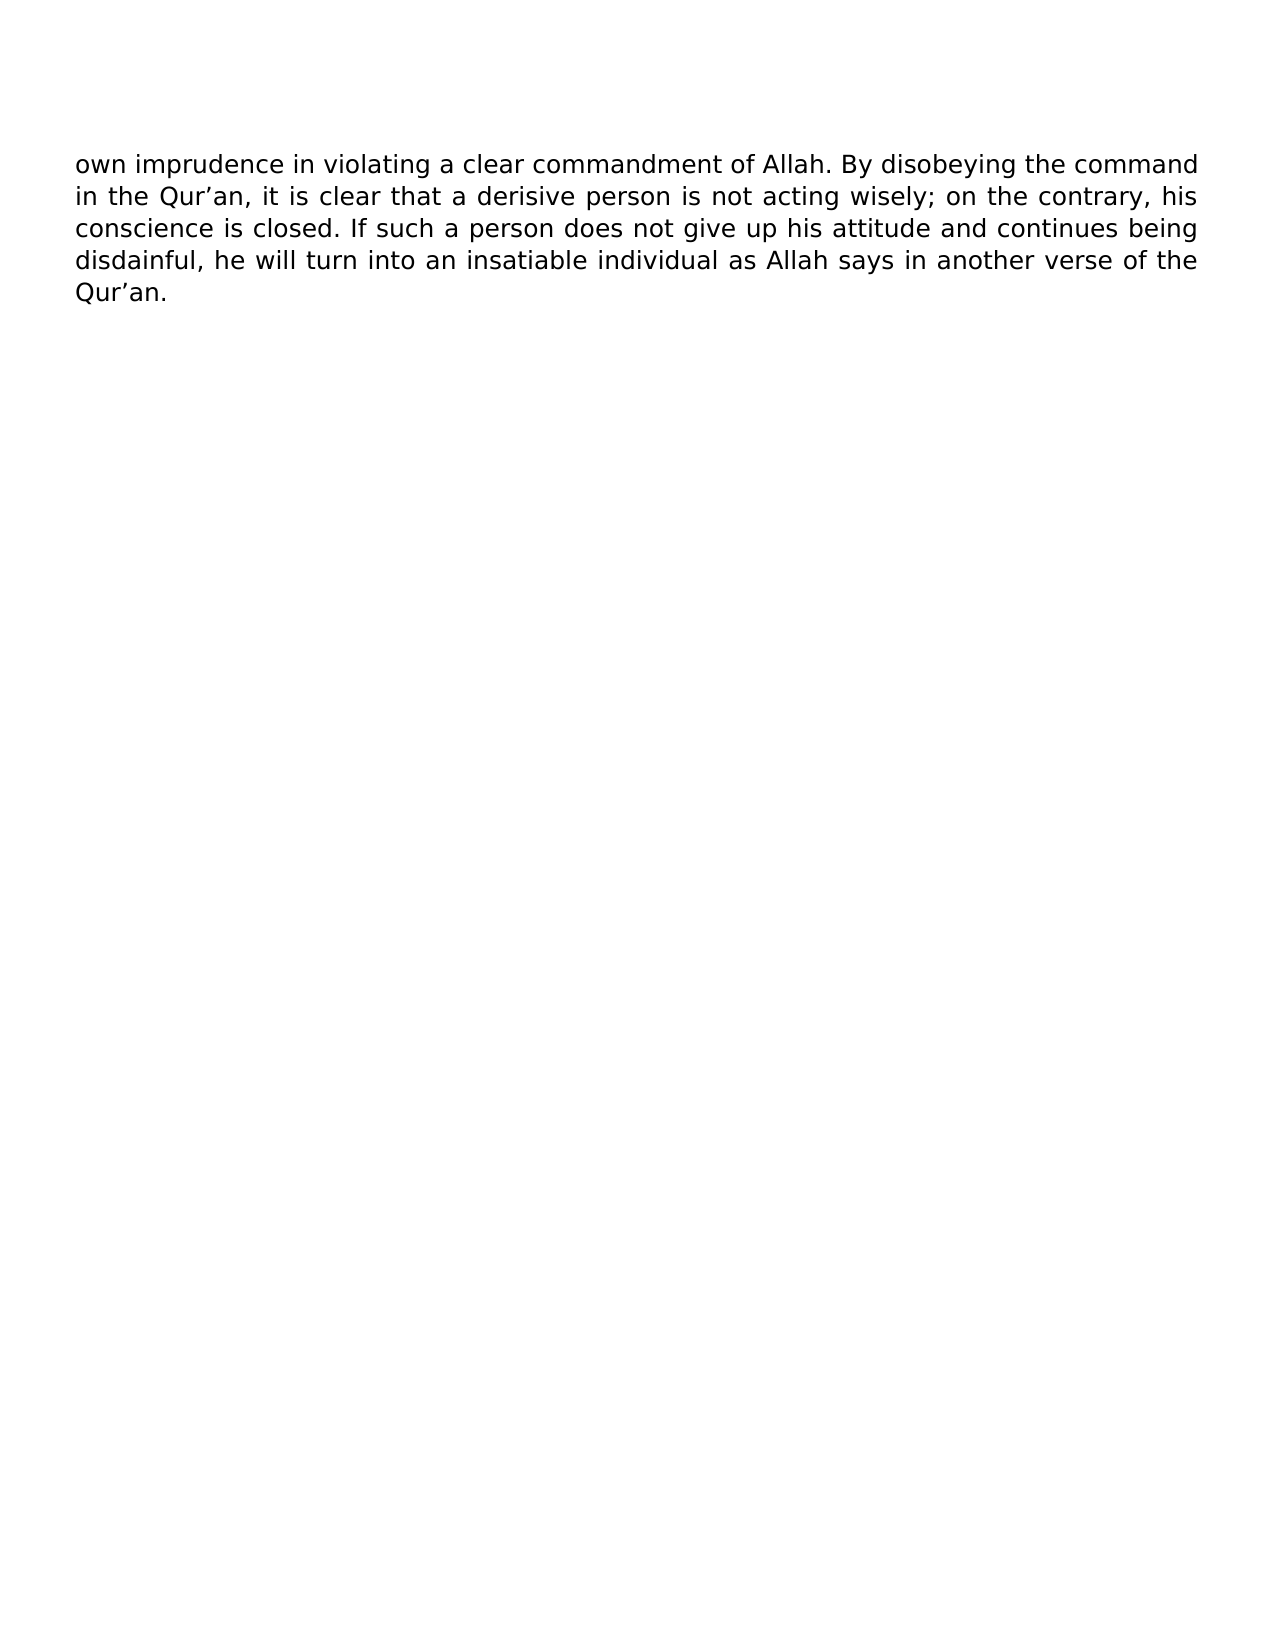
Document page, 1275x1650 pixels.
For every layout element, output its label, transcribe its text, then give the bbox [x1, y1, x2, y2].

text own imprudence in violating a clear commandment of Allah. By disobeying the command in the Qur’an, it is clear that a derisive person is not acting wisely; on the contrary, his conscience is closed. If such a person does not give up his attitude and continues being disdainful, he will turn into an insatiable individual as Allah says in another verse of the Qur’an. [75, 150, 1200, 307]
